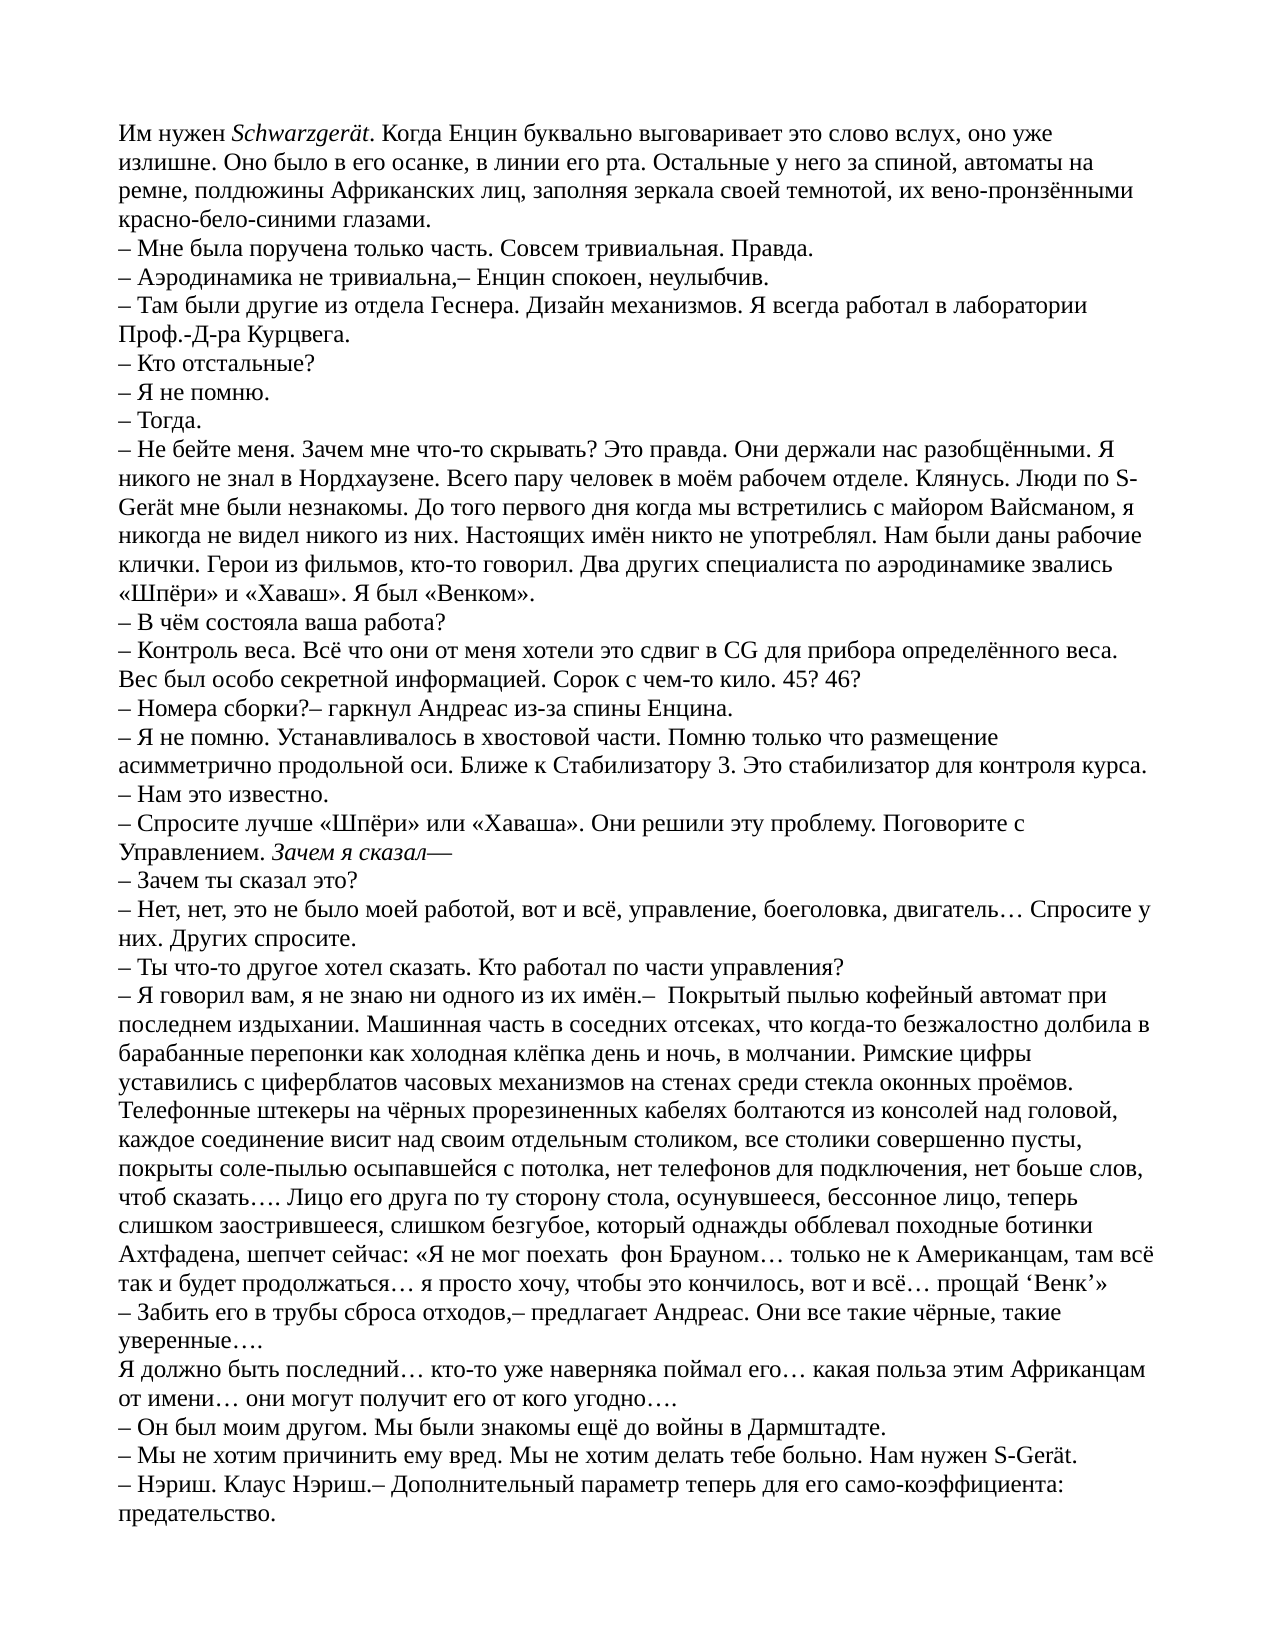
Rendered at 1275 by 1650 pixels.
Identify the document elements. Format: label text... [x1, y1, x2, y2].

text – Нам это известно. [118, 779, 1157, 808]
text – В чём состояла ваша работа? [118, 607, 1157, 636]
text – Я говорил вам, я не знаю ни одного из их имён.– Покрытый пылью кофейный автомат при последнем издыхании. Машинная часть в соседних отсеках, что когда-то безжалостно долбила в барабанные перепонки как холодная клёпка день и ночь, в молчании. Римские цифры уставились с циферблатов часовых механизмов на стенах среди стекла оконных проёмов. Телефонные штекеры на чёрных прорезиненных кабелях болтаются из консолей над головой, каждое соединение висит над своим отдельным столиком, все столики совершенно пусты, покрыты соле-пылью осыпавшейся с потолка, нет телефонов для подключения, нет боьше слов, чтоб сказать…. Лицо его друга по ту сторону стола, осунувшееся, бессонное лицо, теперь слишком заострившееся, слишком безгубое, который однажды обблевал походные ботинки Ахтфадена, шепчет сейчас: «Я не мог поехать фон Брауном… только не к Американцам, там всё так и будет продолжаться… я просто хочу, чтобы это кончилось, вот и всё… прощай ‘Венк’» [118, 981, 1157, 1297]
text – Зачем ты сказал это? [118, 866, 1157, 894]
text – Кто отстальные? [118, 348, 1157, 377]
text – Мы не хотим причинить ему вред. Мы не хотим делать тебе больно. Нам нужен S-Gerät. [118, 1441, 1157, 1469]
text – Мне была поручена только часть. Совсем тривиальная. Правда. [118, 233, 1157, 262]
text – Аэродинамика не тривиальна,– Енцин спокоен, неулыбчив. [118, 262, 1157, 291]
text – Он был моим другом. Мы были знакомы ещё до войны в Дармштадте. [118, 1412, 1157, 1441]
text – Тогда. [118, 406, 1157, 434]
text – Не бейте меня. Зачем мне что-то скрывать? Это правда. Они держали нас разобщёнными. Я никого не знал в Нордхаузене. Всего пару человек в моём рабочем отделе. Клянусь. Люди по S-Gerät мне были незнакомы. До того первого дня когда мы встретились с майором Вайсманом, я никогда не видел никого из них. Настоящих имён никто не употреблял. Нам были даны рабочие клички. Герои из фильмов, кто-то говорил. Два других специалиста по аэродинамике звались «Шпёри» и «Хаваш». Я был «Венком». [118, 434, 1157, 607]
text – Забить его в трубы сброса отходов,– предлагает Андреас. Они все такие чёрные, такие уверенные…. [118, 1297, 1157, 1354]
text – Я не помню. [118, 377, 1157, 406]
text – Контроль веса. Всё что они от меня хотели это сдвиг в CG для прибора определённого веса. Вес был особо секретной информацией. Сорок с чем-то кило. 45? 46? [118, 636, 1157, 693]
text – Там были другие из отдела Геснера. Дизайн механизмов. Я всегда работал в лаборатории Проф.-Д-ра Курцвега. [118, 291, 1157, 348]
text – Спросите лучше «Шпёри» или «Хаваша». Они решили эту проблему. Поговорите с Управлением. Зачем я сказал— [118, 808, 1157, 866]
text Я должно быть последний… кто-то уже наверняка поймал его… какая польза этим Африканцам от имени… они могут получит его от кого угодно…. [118, 1354, 1157, 1412]
text – Нэриш. Клаус Нэриш.– Дополнительный параметр теперь для его само-коэффициента: предательство. [118, 1469, 1157, 1527]
text – Я не помню. Устанавливалось в хвостовой части. Помню только что размещение асимметрично продольной оси. Ближе к Стабилизатору 3. Это стабилизатор для контроля курса. [118, 722, 1157, 779]
text – Ты что-то другое хотел сказать. Кто работал по части управления? [118, 952, 1157, 981]
text – Нет, нет, это не было моей работой, вот и всё, управление, боеголовка, двигатель… Спросите у них. Других спросите. [118, 894, 1157, 952]
text – Номера сборки?– гаркнул Андреас из-за спины Енцина. [118, 693, 1157, 722]
text Им нужен Schwarzgerät. Когда Енцин буквально выговаривает это слово вслух, оно уже излишне. Оно было в его осанке, в линии его рта. Остальные у него за спиной, автоматы на ремне, полдюжины Африканских лиц, заполняя зеркала своей темнотой, их вено-пронзёнными красно-бело-синими глазами. [118, 118, 1157, 233]
